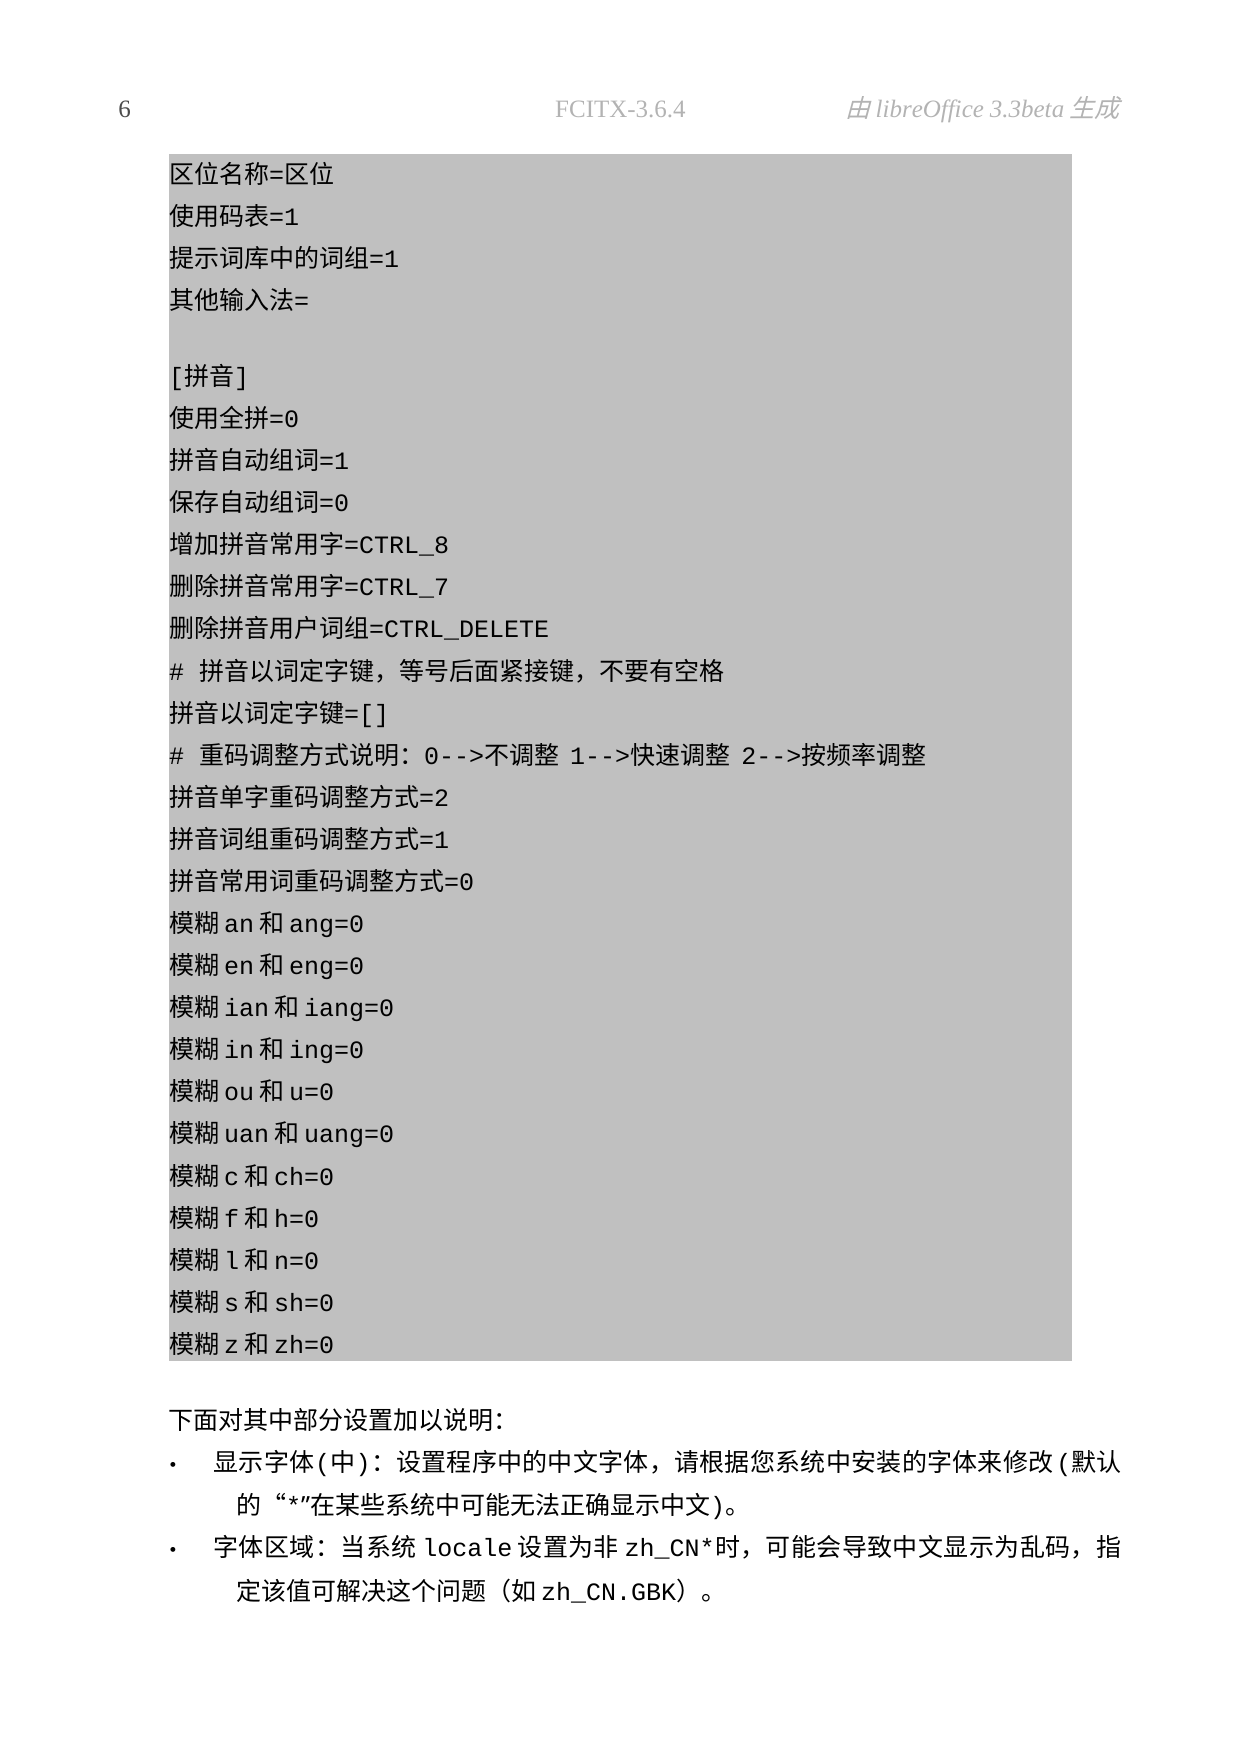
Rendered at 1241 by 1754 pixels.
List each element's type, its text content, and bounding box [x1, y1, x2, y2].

list 显示字体(中)：设置程序中的中文字体，请根据您系统中安装的字体来修改(默认的“*”在某些系统中可能无法正确显示中文)。 [169, 1442, 1122, 1522]
table_header 区位名称=区位 使用码表=1 提示词库中的词组=1 其他输入法= [拼音] 使用全拼=0 拼音自动组词=1 保存自动组词=0 增加拼音常用字=CTRL_8 删除拼音常用字=CTRL_7 删除拼音用户词组=CTRL_DELETE # 拼音以词定字键，等号后面紧接键，不要有空格 拼音以词定字键=[] # 重码调整方式说明：0-->不调整 1-->快速调整 2-->按频率调整 拼音单字重码调整方式=2 拼音词组重码调整方式=1 拼音常用词重码调整方式=0 模糊an和ang=0 模糊en和eng=0 模糊ian和iang=0 模糊in和ing=0 模糊ou和u=0 模糊uan和uang=0 模糊c和ch=0 模糊f和h=0 模糊l和n=0 模糊s和sh=0 模糊z和zh=0 [169, 154, 1072, 1361]
text 下面对其中部分设置加以说明： [118, 1400, 1122, 1437]
list 字体区域：当系统locale设置为非zh_CN*时，可能会导致中文显示为乱码，指定该值可解决这个问题（如zh_CN.GBK）。 [169, 1528, 1122, 1608]
